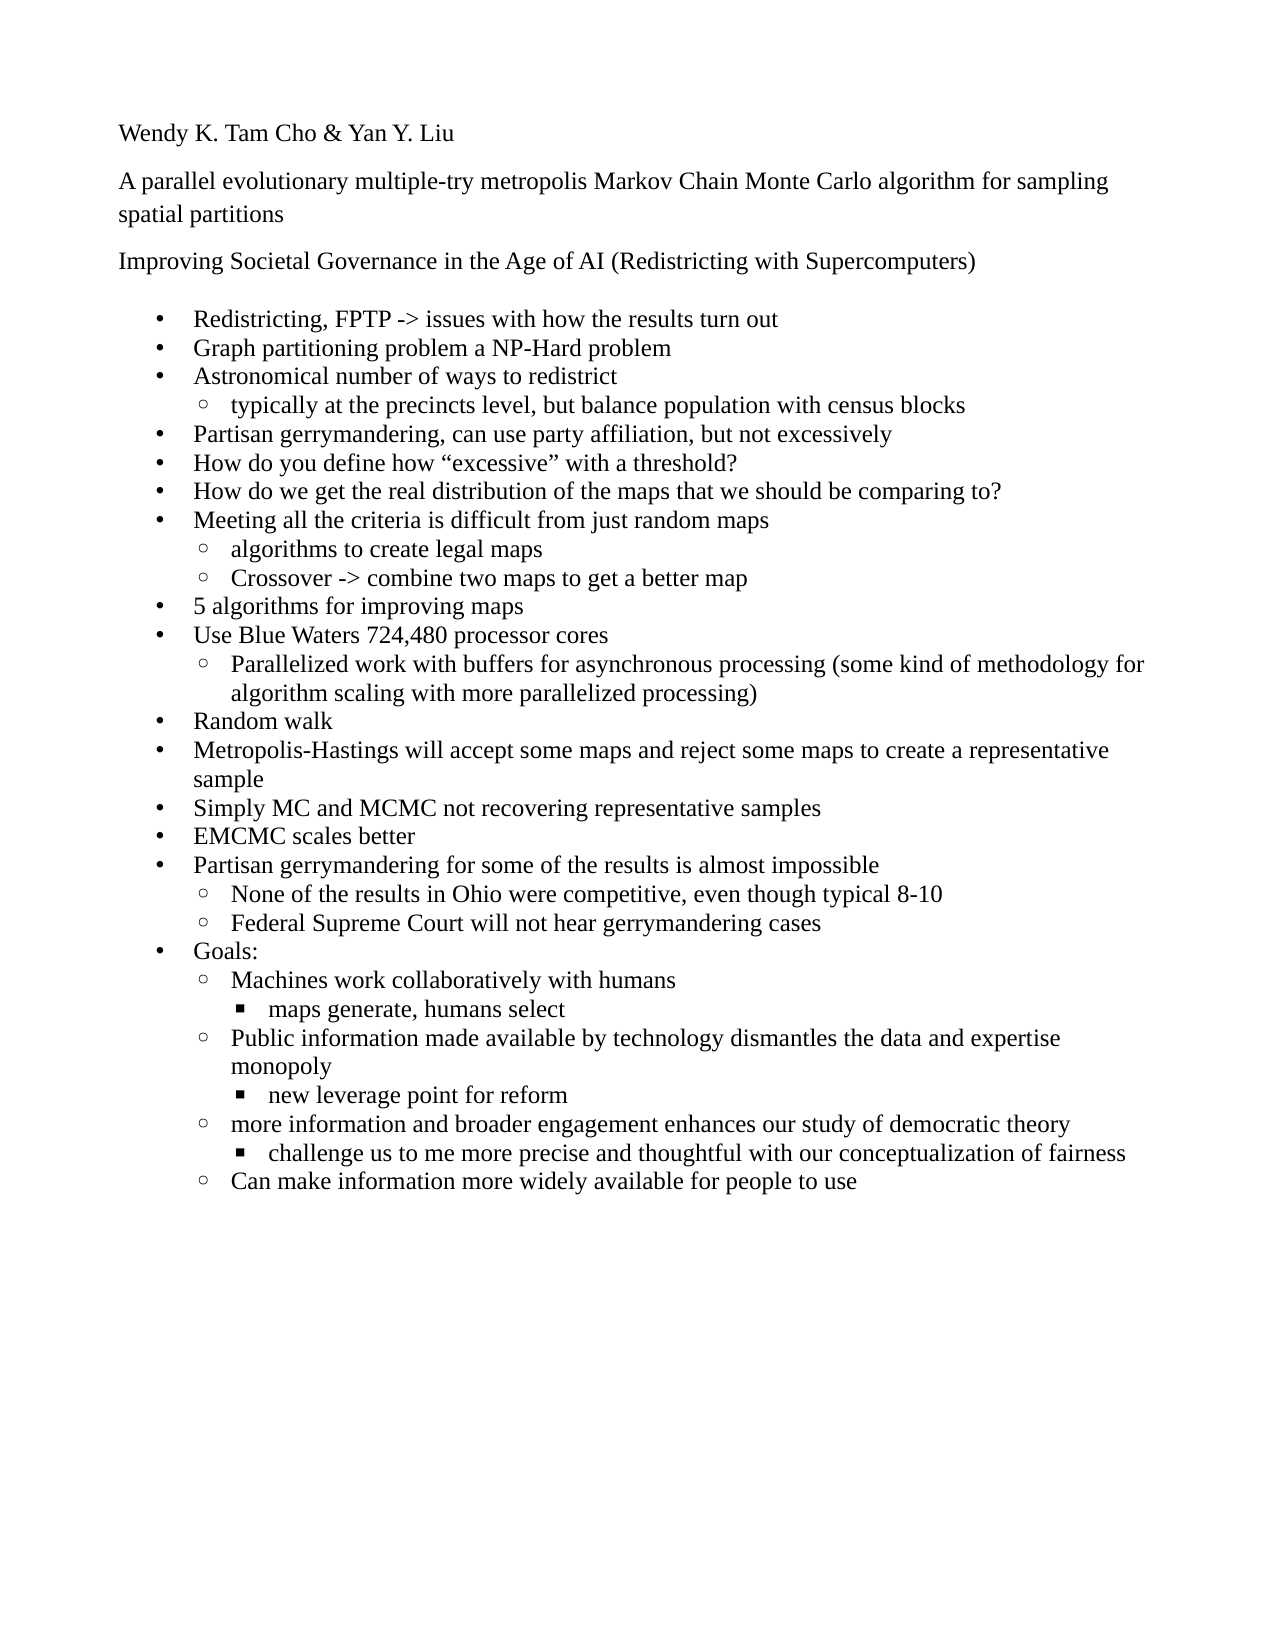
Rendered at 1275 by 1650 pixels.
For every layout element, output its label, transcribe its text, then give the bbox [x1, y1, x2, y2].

list more information and broader engagement enhances our study of democratic theory [193, 1109, 1157, 1138]
text Improving Societal Governance in the Age of AI (Redistricting with Supercomputers) [118, 246, 1157, 275]
text Wendy K. Tam Cho & Yan Y. Liu [118, 118, 1157, 147]
list Meeting all the criteria is difficult from just random maps [156, 505, 1157, 534]
list Parallelized work with buffers for asynchronous processing (some kind of methodology for algorithm scaling with more parallelized processing) [193, 649, 1157, 706]
list How do we get the real distribution of the maps that we should be comparing to? [156, 476, 1157, 505]
list Partisan gerrymandering, can use party affiliation, but not excessively [156, 419, 1157, 448]
list Public information made available by technology dismantles the data and expertise monopoly [193, 1023, 1157, 1080]
list new leverage point for reform [231, 1080, 1157, 1109]
list Metropolis-Hastings will accept some maps and reject some maps to create a representative sample [156, 735, 1157, 793]
list Federal Supreme Court will not hear gerrymandering cases [193, 908, 1157, 936]
list Machines work collaboratively with humans [193, 965, 1157, 994]
list None of the results in Ohio were competitive, even though typical 8-10 [193, 879, 1157, 908]
list Partisan gerrymandering for some of the results is almost impossible [156, 850, 1157, 879]
list Can make information more widely available for people to use [193, 1166, 1157, 1195]
list EMCMC scales better [156, 821, 1157, 850]
list Astronomical number of ways to redistrict [156, 361, 1157, 390]
list algorithms to create legal maps [193, 534, 1157, 563]
list Random walk [156, 706, 1157, 735]
list 5 algorithms for improving maps [156, 591, 1157, 620]
list typically at the precincts level, but balance population with census blocks [193, 390, 1157, 419]
list Goals: [156, 936, 1157, 965]
list challenge us to me more precise and thoughtful with our conceptualization of fairness [231, 1138, 1157, 1166]
list Use Blue Waters 724,480 processor cores [156, 620, 1157, 649]
list maps generate, humans select [231, 994, 1157, 1023]
list Simply MC and MCMC not recovering representative samples [156, 793, 1157, 821]
list Redistricting, FPTP -> issues with how the results turn out [156, 304, 1157, 333]
list Graph partitioning problem a NP-Hard problem [156, 333, 1157, 361]
list How do you define how “excessive” with a threshold? [156, 448, 1157, 476]
text A parallel evolutionary multiple-try metropolis Markov Chain Monte Carlo algorithm for sampling spatial partitions [118, 166, 1157, 227]
list Crossover -> combine two maps to get a better map [193, 563, 1157, 591]
